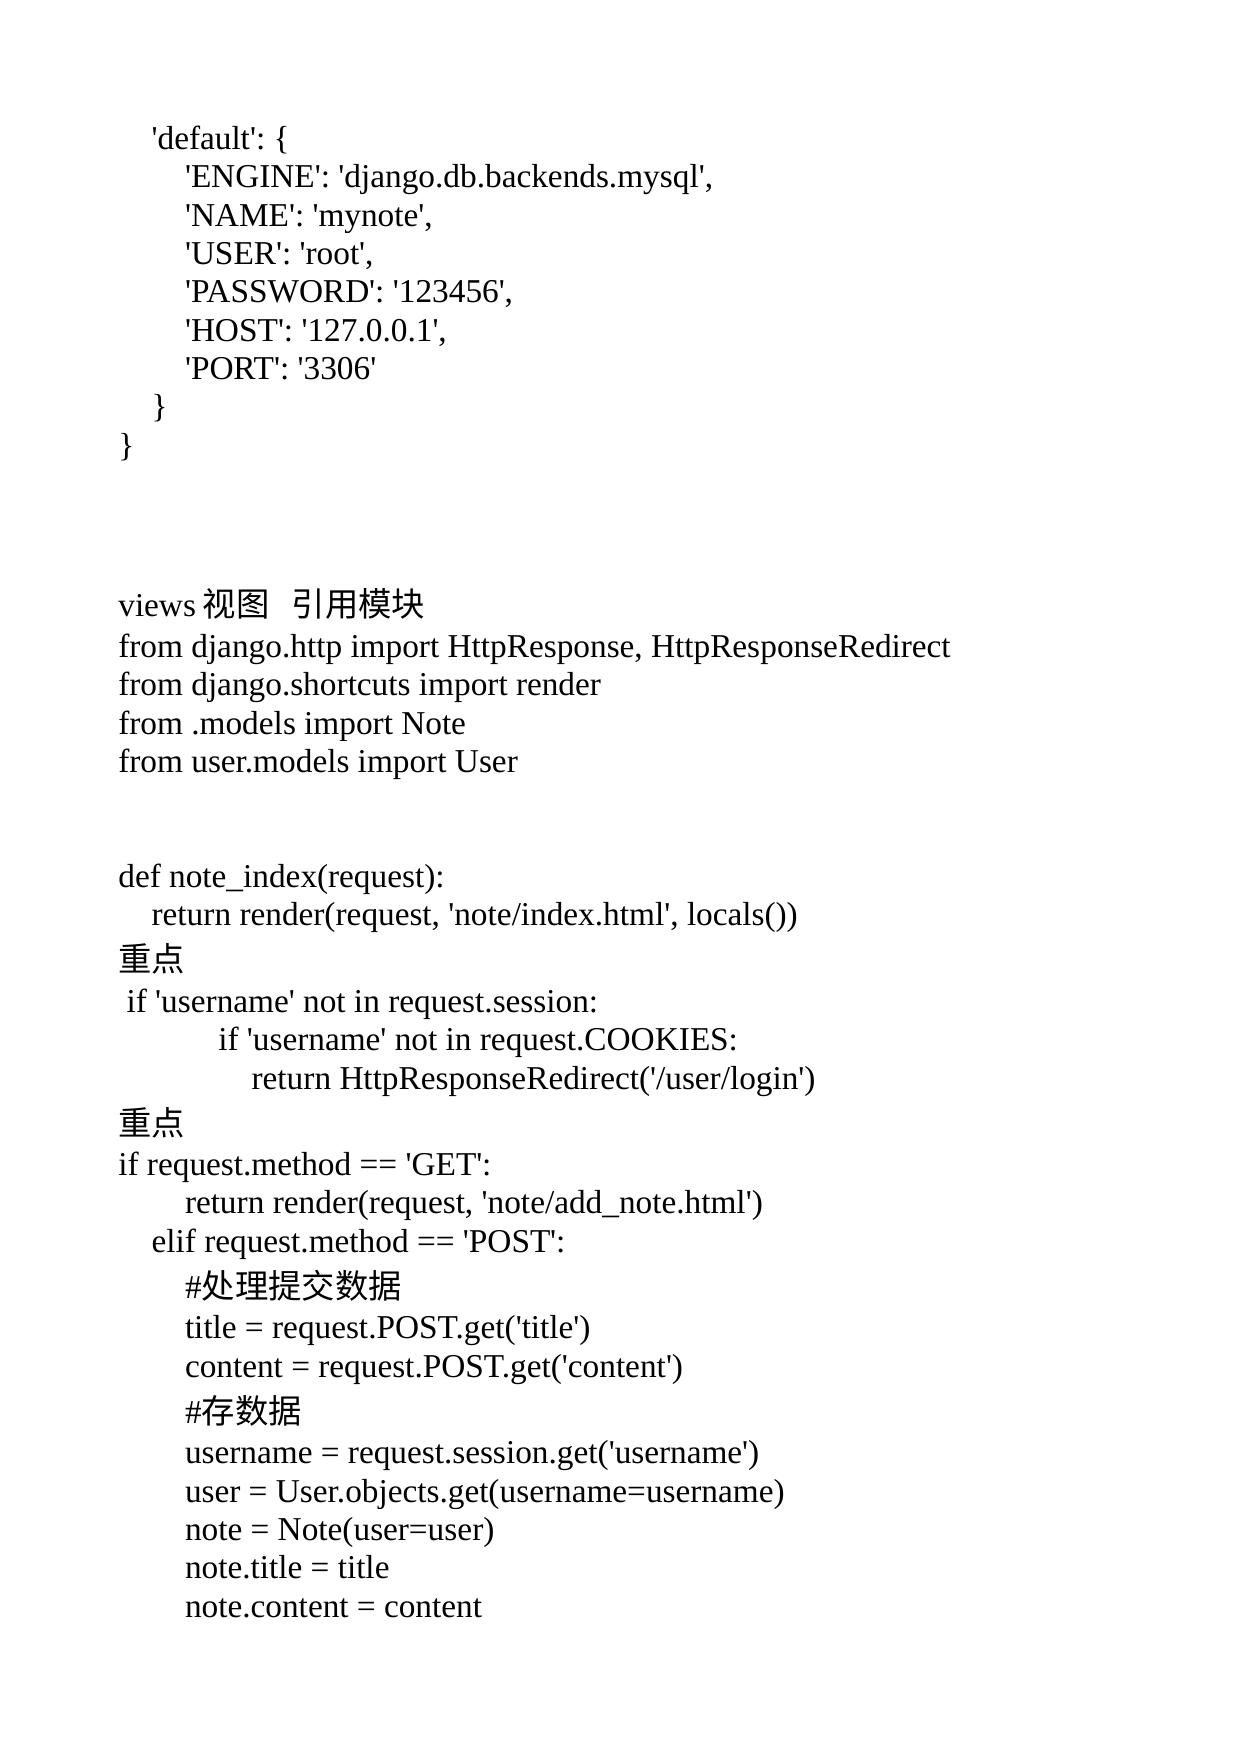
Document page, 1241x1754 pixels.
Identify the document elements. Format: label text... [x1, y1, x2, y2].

text 'USER': 'root', [118, 233, 1122, 271]
text #存数据 [118, 1384, 1122, 1433]
text elif request.method == 'POST': [118, 1221, 1122, 1259]
text from user.models import User [118, 741, 1122, 780]
text note.content = content [118, 1586, 1122, 1624]
text return render(request, 'note/index.html', locals()) [118, 895, 1122, 933]
text #处理提交数据 [118, 1259, 1122, 1308]
text } [118, 386, 1122, 425]
text 重点 [118, 933, 1122, 981]
text 'HOST': '127.0.0.1', [118, 310, 1122, 348]
text 'PORT': '3306' [118, 348, 1122, 386]
text return render(request, 'note/add_note.html') [118, 1183, 1122, 1221]
text from django.http import HttpResponse, HttpResponseRedirect [118, 626, 1122, 665]
text 'default': { [118, 118, 1122, 156]
text views视图 引用模块 [118, 578, 1122, 626]
text return HttpResponseRedirect('/user/login') [118, 1058, 1122, 1096]
text content = request.POST.get('content') [118, 1346, 1122, 1384]
text note = Note(user=user) [118, 1509, 1122, 1548]
text 'NAME': 'mynote', [118, 195, 1122, 233]
text 重点 [118, 1096, 1122, 1144]
text username = request.session.get('username') [118, 1433, 1122, 1471]
text if 'username' not in request.session: [118, 981, 1122, 1019]
text } [118, 425, 1122, 463]
text 'ENGINE': 'django.db.backends.mysql', [118, 156, 1122, 195]
text note.title = title [118, 1548, 1122, 1586]
text def note_index(request): [118, 856, 1122, 895]
text from .models import Note [118, 703, 1122, 741]
text from django.shortcuts import render [118, 665, 1122, 703]
text if request.method == 'GET': [118, 1144, 1122, 1183]
text if 'username' not in request.COOKIES: [118, 1019, 1122, 1058]
text 'PASSWORD': '123456', [118, 271, 1122, 310]
text user = User.objects.get(username=username) [118, 1471, 1122, 1509]
text title = request.POST.get('title') [118, 1308, 1122, 1346]
